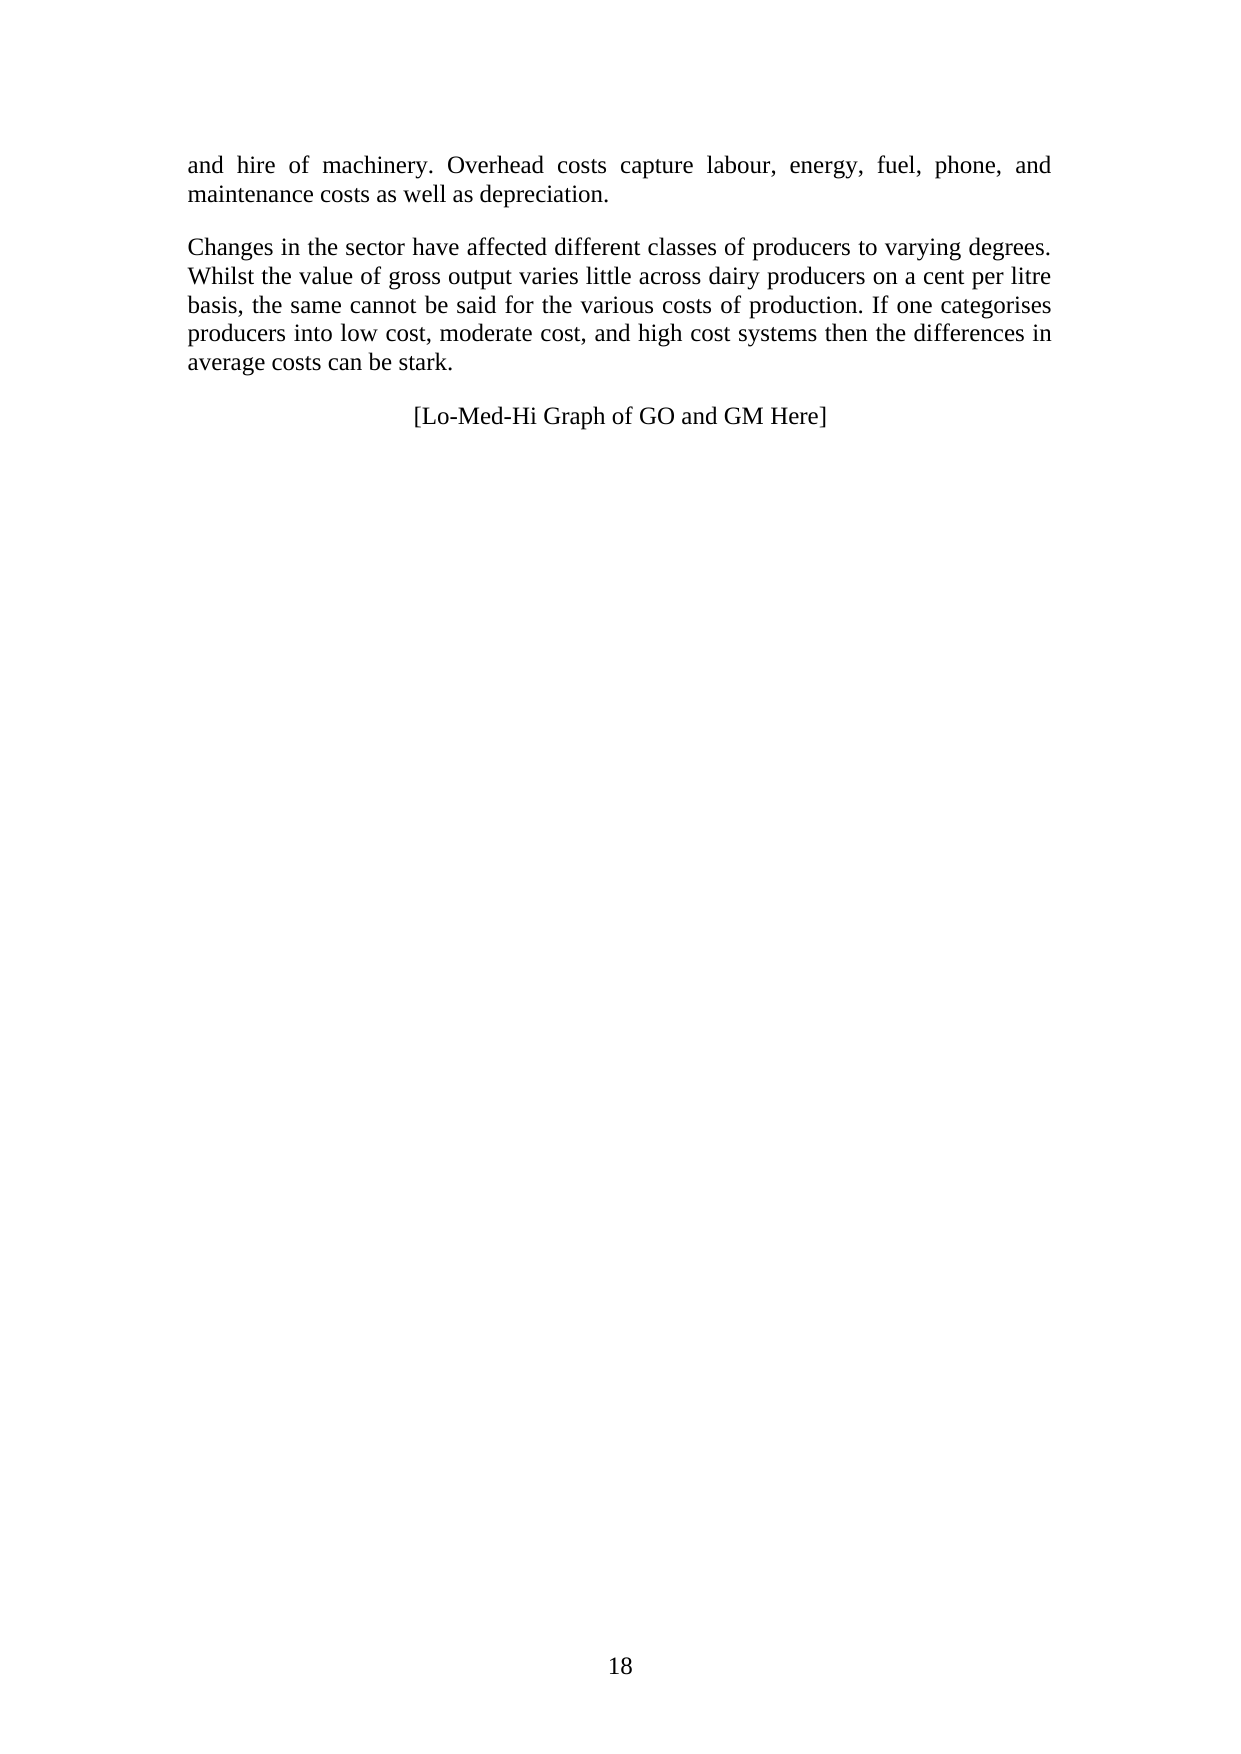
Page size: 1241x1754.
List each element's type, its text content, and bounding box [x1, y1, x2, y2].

text Changes in the sector have affected different classes of producers to varying degrees. Whilst the value of gross output varies little across dairy producers on a cent per litre basis, the same cannot be said for the various costs of production. If one categorises producers into low cost, moderate cost, and high cost systems then the differences in average costs can be stark. [187, 232, 1053, 376]
text and hire of machinery. Overhead costs capture labour, energy, fuel, phone, and maintenance costs as well as depreciation. [187, 150, 1053, 207]
text [Lo-Med-Hi Graph of GO and GM Here] [187, 401, 1053, 429]
